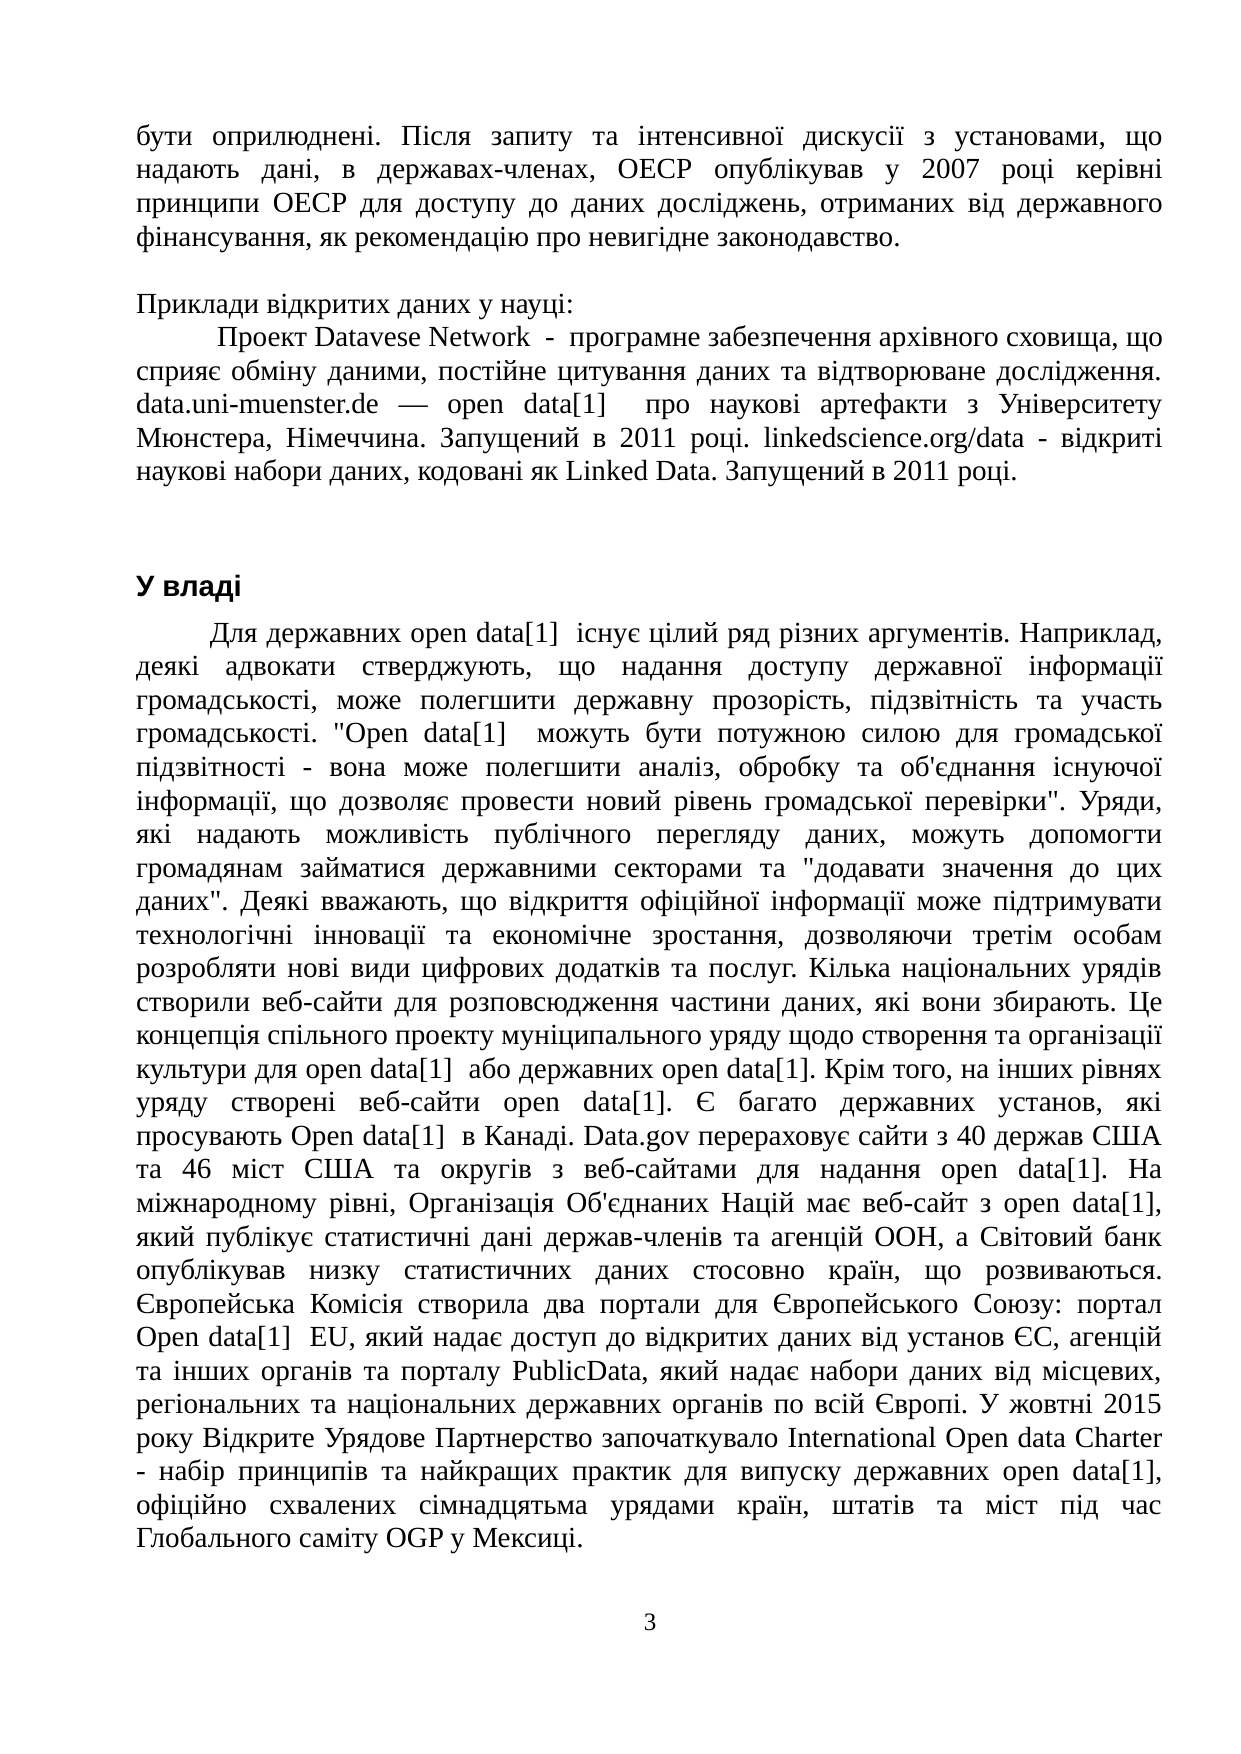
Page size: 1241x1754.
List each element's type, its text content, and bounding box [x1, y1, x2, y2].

subtitle У владі [136, 569, 1163, 602]
text Приклади відкритих даних у науці: [136, 286, 1163, 319]
text бути оприлюднені. Після запиту та інтенсивної дискусії з установами, що надають дані, в державах-членах, ОЕСР опублікував у 2007 році керівні принципи ОЕСР для доступу до даних досліджень, отриманих від державного фінансування, як рекомендацію про невигідне законодавство. [136, 118, 1163, 252]
text Проект Datavese Network - програмне забезпечення архівного сховища, що сприяє обміну даними, постійне цитування даних та відтворюване дослідження. data.uni-muenster.de — open data[1] про наукові артефакти з Університету Мюнстера, Німеччина. Запущений в 2011 році. linkedscience.org/data - відкриті наукові набори даних, кодовані як Linked Data. Запущений в 2011 році. [136, 319, 1163, 487]
text Для державних open data[1] існує цілий ряд різних аргументів. Наприклад, деякі адвокати стверджують, що надання доступу державної інформації громадськості, може полегшити державну прозорість, підзвітність та участь громадськості. "Open data[1] можуть бути потужною силою для громадської підзвітності - вона може полегшити аналіз, обробку та об'єднання існуючої інформації, що дозволяє провести новий рівень громадської перевірки". Уряди, які надають можливість публічного перегляду даних, можуть допомогти громадянам займатися державними секторами та "додавати значення до цих даних". Деякі вважають, що відкриття офіційної інформації може підтримувати технологічні інновації та економічне зростання, дозволяючи третім особам розробляти нові види цифрових додатків та послуг. Кілька національних урядів створили веб-сайти для розповсюдження частини даних, які вони збирають. Це концепція спільного проекту муніципального уряду щодо створення та організації культури для open data[1] або державних open data[1]. Крім того, на інших рівнях уряду створені веб-сайти open data[1]. Є багато державних установ, які просувають Open data[1] в Канаді. Data.gov перераховує сайти з 40 держав США та 46 міст США та округів з веб-сайтами для надання open data[1]. На міжнародному рівні, Організація Об'єднаних Націй має веб-сайт з open data[1], який публікує статистичні дані держав-членів та агенцій ООН, а Світовий банк опублікував низку статистичних даних стосовно країн, що розвиваються. Європейська Комісія створила два портали для Європейського Союзу: портал Open data[1] EU, який надає доступ до відкритих даних від установ ЄС, агенцій та інших органів та порталу PublicData, який надає набори даних від місцевих, регіональних та національних державних органів по всій Європі. У жовтні 2015 року Відкрите Урядове Партнерство започаткувало International Open data Charter - набір принципів та найкращих практик для випуску державних open data[1], офіційно схвалених сімнадцятьма урядами країн, штатів та міст під час Глобального саміту OGP у Мексиці. [136, 615, 1163, 1554]
